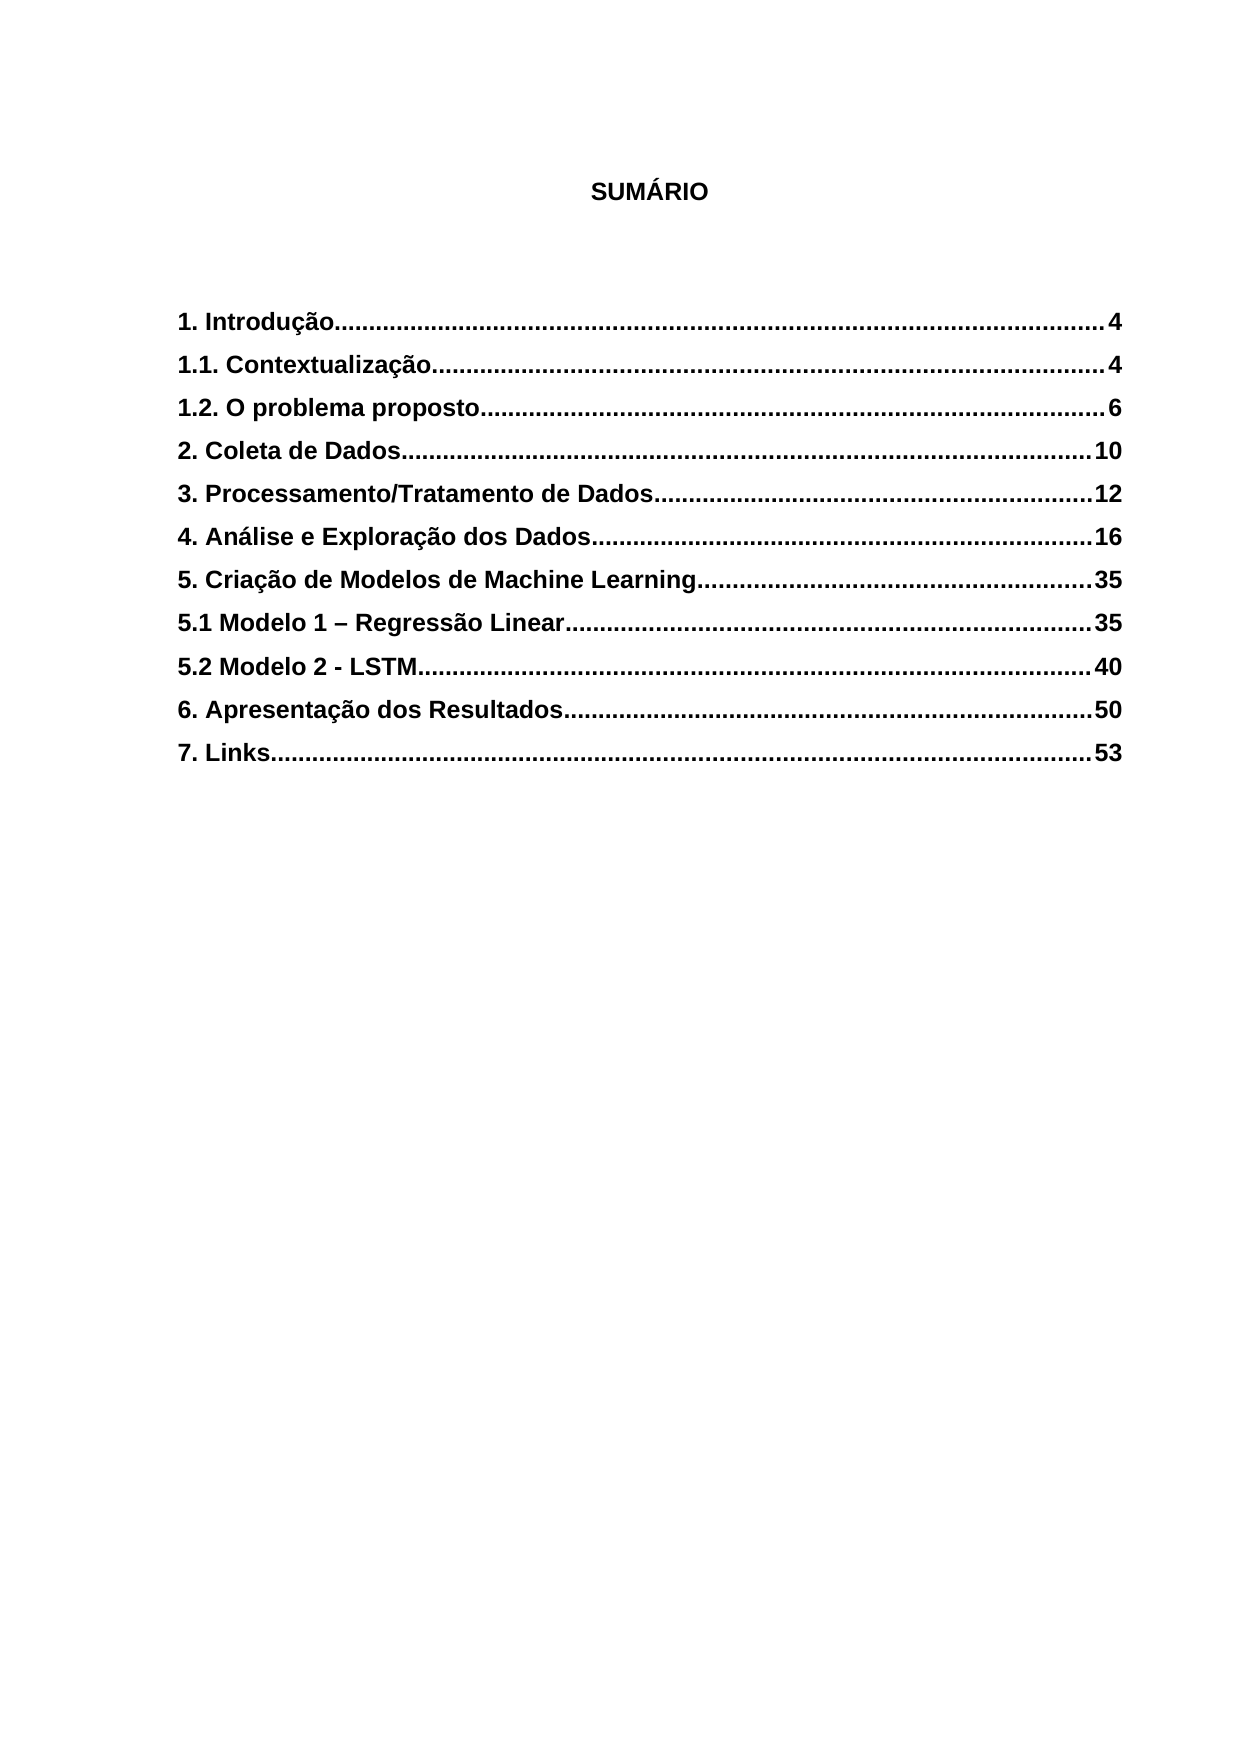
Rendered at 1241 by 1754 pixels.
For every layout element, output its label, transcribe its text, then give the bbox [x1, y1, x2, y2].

text 2. Coleta de Dados 10 [177, 436, 1122, 465]
text 1.2. O problema proposto 6 [177, 393, 1122, 422]
text 5.1 Modelo 1 – Regressão Linear 35 [177, 608, 1122, 637]
text 6. Apresentação dos Resultados 50 [177, 695, 1122, 723]
text 1.1. Contextualização 4 [177, 350, 1122, 378]
text SUMÁRIO [177, 177, 1122, 206]
text 1. Introdução 4 [177, 307, 1122, 335]
text 4. Análise e Exploração dos Dados 16 [177, 522, 1122, 551]
text 5. Criação de Modelos de Machine Learning 35 [177, 565, 1122, 594]
text 3. Processamento/Tratamento de Dados 12 [177, 479, 1122, 508]
text 5.2 Modelo 2 - LSTM 40 [177, 652, 1122, 680]
text 7. Links 53 [177, 738, 1122, 767]
